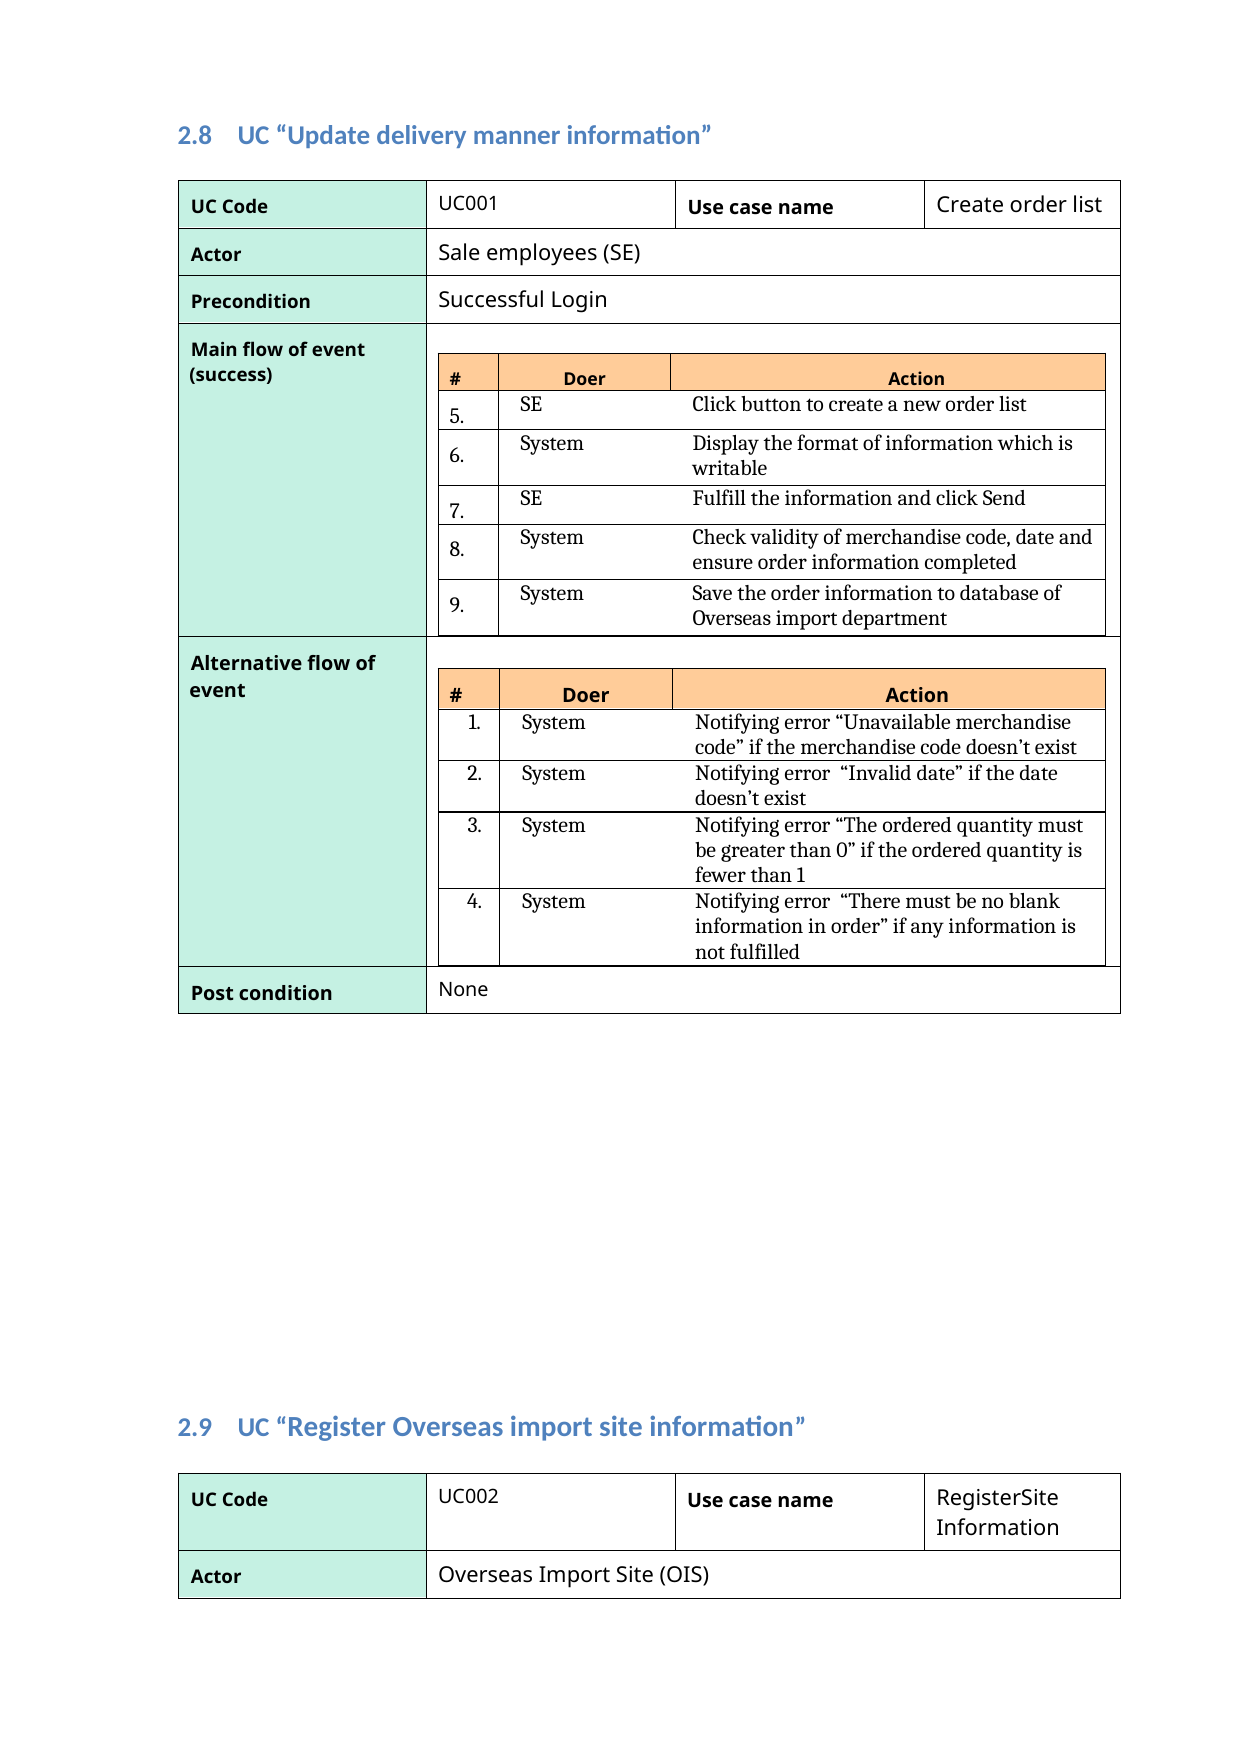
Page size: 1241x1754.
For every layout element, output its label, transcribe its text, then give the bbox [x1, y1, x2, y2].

table_header # [439, 669, 499, 708]
table_cell Main flow of event (success) [179, 324, 426, 636]
table_cell Actor [179, 229, 426, 275]
table_cell System [499, 430, 671, 485]
table_cell [427, 324, 1120, 636]
table_cell Notifying error “Invalid date” if the date doesn’t exist [672, 761, 1105, 811]
table_cell Sale employees (SE) [427, 229, 1120, 275]
table_cell Display the format of information which is writable [671, 430, 1105, 485]
table_cell SE [499, 391, 671, 429]
table_cell 2. [439, 761, 499, 811]
table_header # [439, 354, 498, 390]
table_header UC001 [427, 181, 675, 227]
table_cell Alternative flow of event [179, 637, 426, 966]
table_cell Actor [179, 1551, 426, 1597]
table_cell [439, 580, 498, 635]
table_cell [427, 637, 1120, 966]
table_header Action [673, 669, 1105, 708]
table_cell System [499, 580, 671, 635]
table_header Use case name [676, 1474, 924, 1550]
table_cell None [427, 967, 1120, 1013]
table_cell [439, 391, 498, 429]
table_cell Successful Login [427, 276, 1120, 322]
table_cell Check validity of merchandise code, date and ensure order information completed [671, 525, 1105, 579]
table_cell Save the order information to database of Overseas import department [671, 580, 1105, 635]
table_cell System [500, 813, 672, 888]
table_header Doer [500, 669, 672, 708]
table_header Create order list [925, 181, 1120, 227]
table_header Action [671, 354, 1105, 390]
table_cell [439, 430, 498, 485]
table_cell Overseas Import Site (OIS) [427, 1551, 1120, 1597]
table_cell Post condition [179, 967, 426, 1013]
table_cell System [500, 710, 672, 760]
table_header UC002 [427, 1474, 675, 1550]
table_cell System [499, 525, 671, 579]
table_cell System [500, 761, 672, 811]
table_cell 4. [439, 889, 499, 965]
subtitle UC “Update delivery manner information” [177, 118, 1122, 151]
table_cell System [500, 889, 672, 965]
table_header Doer [499, 354, 670, 390]
subtitle UC “Register Overseas import site information” [177, 1408, 1122, 1444]
table_header UC Code [179, 1474, 426, 1550]
table_cell Notifying error “The ordered quantity must be greater than 0” if the ordered quantity is fewer than 1 [672, 813, 1105, 888]
table_header RegisterSite Information [925, 1474, 1120, 1550]
table_cell Notifying error “There must be no blank information in order” if any information is not fulfilled [672, 889, 1105, 965]
table_header UC Code [179, 181, 426, 227]
table_header Use case name [676, 181, 924, 227]
table_cell Fulfill the information and click Send [671, 486, 1105, 523]
table_cell Precondition [179, 276, 426, 322]
table_cell Click button to create a new order list [671, 391, 1105, 429]
table_cell SE [499, 486, 671, 523]
table_cell [439, 486, 498, 523]
table_cell 3. [439, 813, 499, 888]
table_cell 1. [439, 710, 499, 760]
table_cell Notifying error “Unavailable merchandise code” if the merchandise code doesn’t exist [672, 710, 1105, 760]
table_cell [439, 525, 498, 579]
